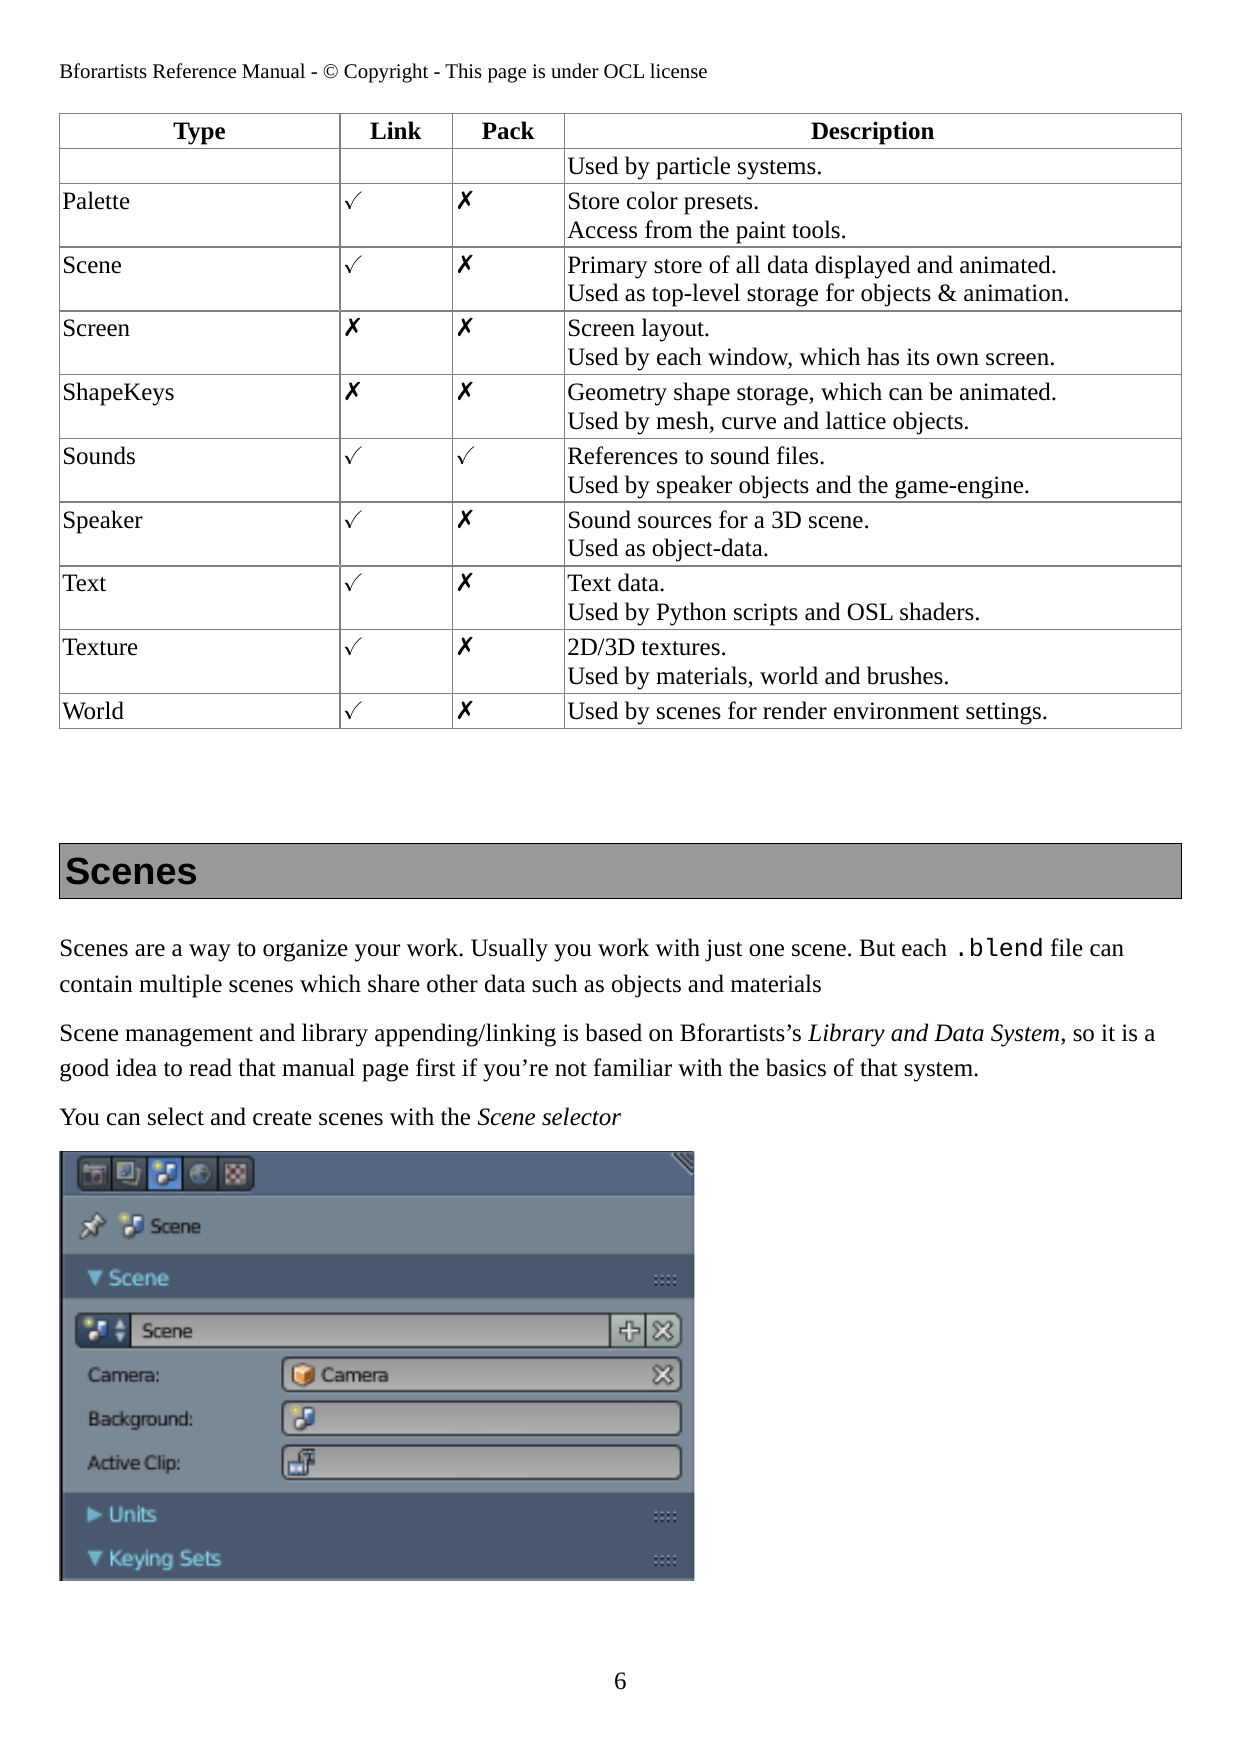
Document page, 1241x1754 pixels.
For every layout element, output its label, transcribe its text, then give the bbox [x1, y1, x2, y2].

table_cell ✓ [341, 567, 452, 629]
table_cell Text data. Used by Python scripts and OSL shaders. [565, 567, 1181, 629]
table_cell [60, 149, 339, 183]
table_cell Speaker [60, 503, 339, 565]
table_header Scenes [60, 844, 1181, 898]
table_cell Sounds [60, 439, 339, 501]
table_header Type [60, 114, 339, 148]
table_cell ✓ [341, 248, 452, 310]
table_cell ✓ [341, 503, 452, 565]
table_cell ✗ [341, 312, 452, 374]
table_cell Palette [60, 184, 339, 246]
table_cell [453, 149, 564, 183]
table_cell Texture [60, 630, 339, 693]
table_cell ✗ [453, 630, 564, 693]
table_cell Used by particle systems. [565, 149, 1181, 183]
table_cell 2D/3D textures. Used by materials, world and brushes. [565, 630, 1181, 693]
table_cell World [60, 694, 339, 728]
text You can select and create scenes with the Scene selector [59, 1102, 1181, 1131]
table_cell ✗ [453, 694, 564, 728]
table_cell ✓ [341, 439, 452, 501]
table_cell ✓ [453, 439, 564, 501]
table_cell ✗ [453, 375, 564, 438]
table_cell Primary store of all data displayed and animated. Used as top-level storage for objects & animation. [565, 248, 1181, 310]
table_cell ✓ [341, 694, 452, 728]
table_cell Scene [60, 248, 339, 310]
picture [59, 1151, 695, 1581]
table_cell Text [60, 567, 339, 629]
text Scene management and library appending/linking is based on Bforartists’s Library and Data System, so it is a good idea to read that manual page first if you’re not familiar with the basics of that system. [59, 1018, 1181, 1082]
text Scenes are a way to organize your work. Usually you work with just one scene. But each .blend file can contain multiple scenes which share other data such as objects and materials [59, 933, 1181, 998]
table_cell References to sound files. Used by speaker objects and the game-engine. [565, 439, 1181, 501]
table_cell ✗ [453, 184, 564, 246]
table_cell ✓ [341, 630, 452, 693]
table_cell Store color presets. Access from the paint tools. [565, 184, 1181, 246]
table_cell ✗ [453, 312, 564, 374]
table_cell ✗ [453, 567, 564, 629]
table_cell ✗ [453, 248, 564, 310]
table_header Link [341, 114, 452, 148]
table_cell Geometry shape storage, which can be animated. Used by mesh, curve and lattice objects. [565, 375, 1181, 438]
table_header Pack [453, 114, 564, 148]
table_cell ✗ [341, 375, 452, 438]
table_cell ✗ [453, 503, 564, 565]
table_header Description [565, 114, 1181, 148]
table_cell ✓ [341, 184, 452, 246]
table_cell ShapeKeys [60, 375, 339, 438]
table_cell Screen [60, 312, 339, 374]
table_cell Sound sources for a 3D scene. Used as object-data. [565, 503, 1181, 565]
table_cell Used by scenes for render environment settings. [565, 694, 1181, 728]
table_cell [341, 149, 452, 183]
table_cell Screen layout. Used by each window, which has its own screen. [565, 312, 1181, 374]
